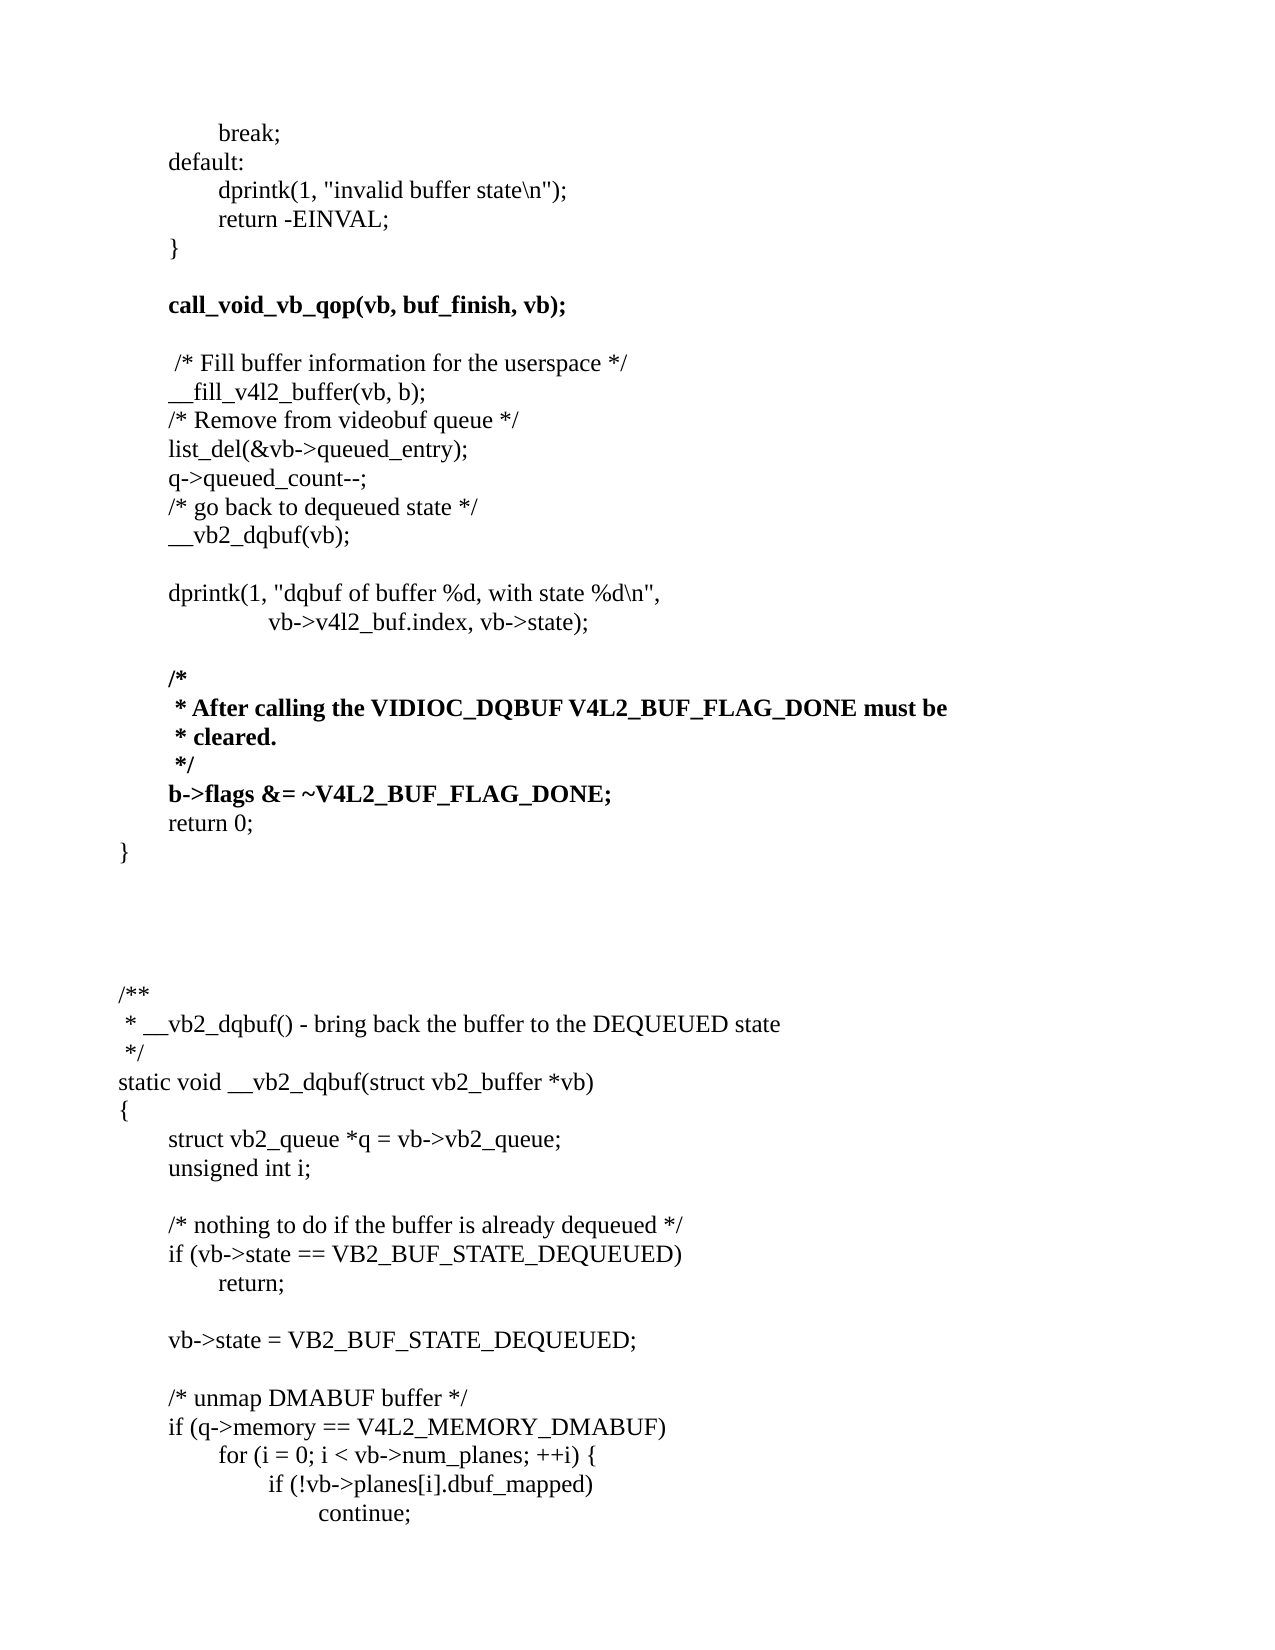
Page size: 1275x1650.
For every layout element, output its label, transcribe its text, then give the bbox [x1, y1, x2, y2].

text vb->v4l2_buf.index, vb->state); [118, 607, 1157, 636]
text for (i = 0; i < vb->num_planes; ++i) { [118, 1441, 1157, 1469]
text unsigned int i; [118, 1153, 1157, 1182]
text dprintk(1, "dqbuf of buffer %d, with state %d\n", [118, 578, 1157, 607]
text /* unmap DMABUF buffer */ [118, 1383, 1157, 1412]
text break; [118, 118, 1157, 147]
text /* nothing to do if the buffer is already dequeued */ [118, 1211, 1157, 1239]
text * __vb2_dqbuf() - bring back the buffer to the DEQUEUED state [118, 1009, 1157, 1038]
text list_del(&vb->queued_entry); [118, 434, 1157, 463]
text { [118, 1096, 1157, 1124]
text return 0; [118, 808, 1157, 837]
text vb->state = VB2_BUF_STATE_DEQUEUED; [118, 1326, 1157, 1354]
text /** [118, 981, 1157, 1009]
text struct vb2_queue *q = vb->vb2_queue; [118, 1124, 1157, 1153]
text if (vb->state == VB2_BUF_STATE_DEQUEUED) [118, 1239, 1157, 1268]
text * After calling the VIDIOC_DQBUF V4L2_BUF_FLAG_DONE must be [118, 693, 1157, 722]
text dprintk(1, "invalid buffer state\n"); [118, 176, 1157, 204]
text static void __vb2_dqbuf(struct vb2_buffer *vb) [118, 1067, 1157, 1096]
text /* go back to dequeued state */ [118, 492, 1157, 521]
text b->flags &= ~V4L2_BUF_FLAG_DONE; [118, 779, 1157, 808]
text __vb2_dqbuf(vb); [118, 521, 1157, 549]
text */ [118, 751, 1157, 779]
text return -EINVAL; [118, 204, 1157, 233]
text if (q->memory == V4L2_MEMORY_DMABUF) [118, 1412, 1157, 1441]
text /* Remove from videobuf queue */ [118, 406, 1157, 434]
text __fill_v4l2_buffer(vb, b); [118, 377, 1157, 406]
text q->queued_count--; [118, 463, 1157, 492]
text default: [118, 147, 1157, 176]
text /* Fill buffer information for the userspace */ [118, 348, 1157, 377]
text return; [118, 1268, 1157, 1297]
text /* [118, 664, 1157, 693]
text if (!vb->planes[i].dbuf_mapped) [118, 1469, 1157, 1498]
text */ [118, 1038, 1157, 1067]
text * cleared. [118, 722, 1157, 751]
text } [118, 837, 1157, 866]
text continue; [118, 1498, 1157, 1527]
text call_void_vb_qop(vb, buf_finish, vb); [118, 291, 1157, 319]
text } [118, 233, 1157, 262]
